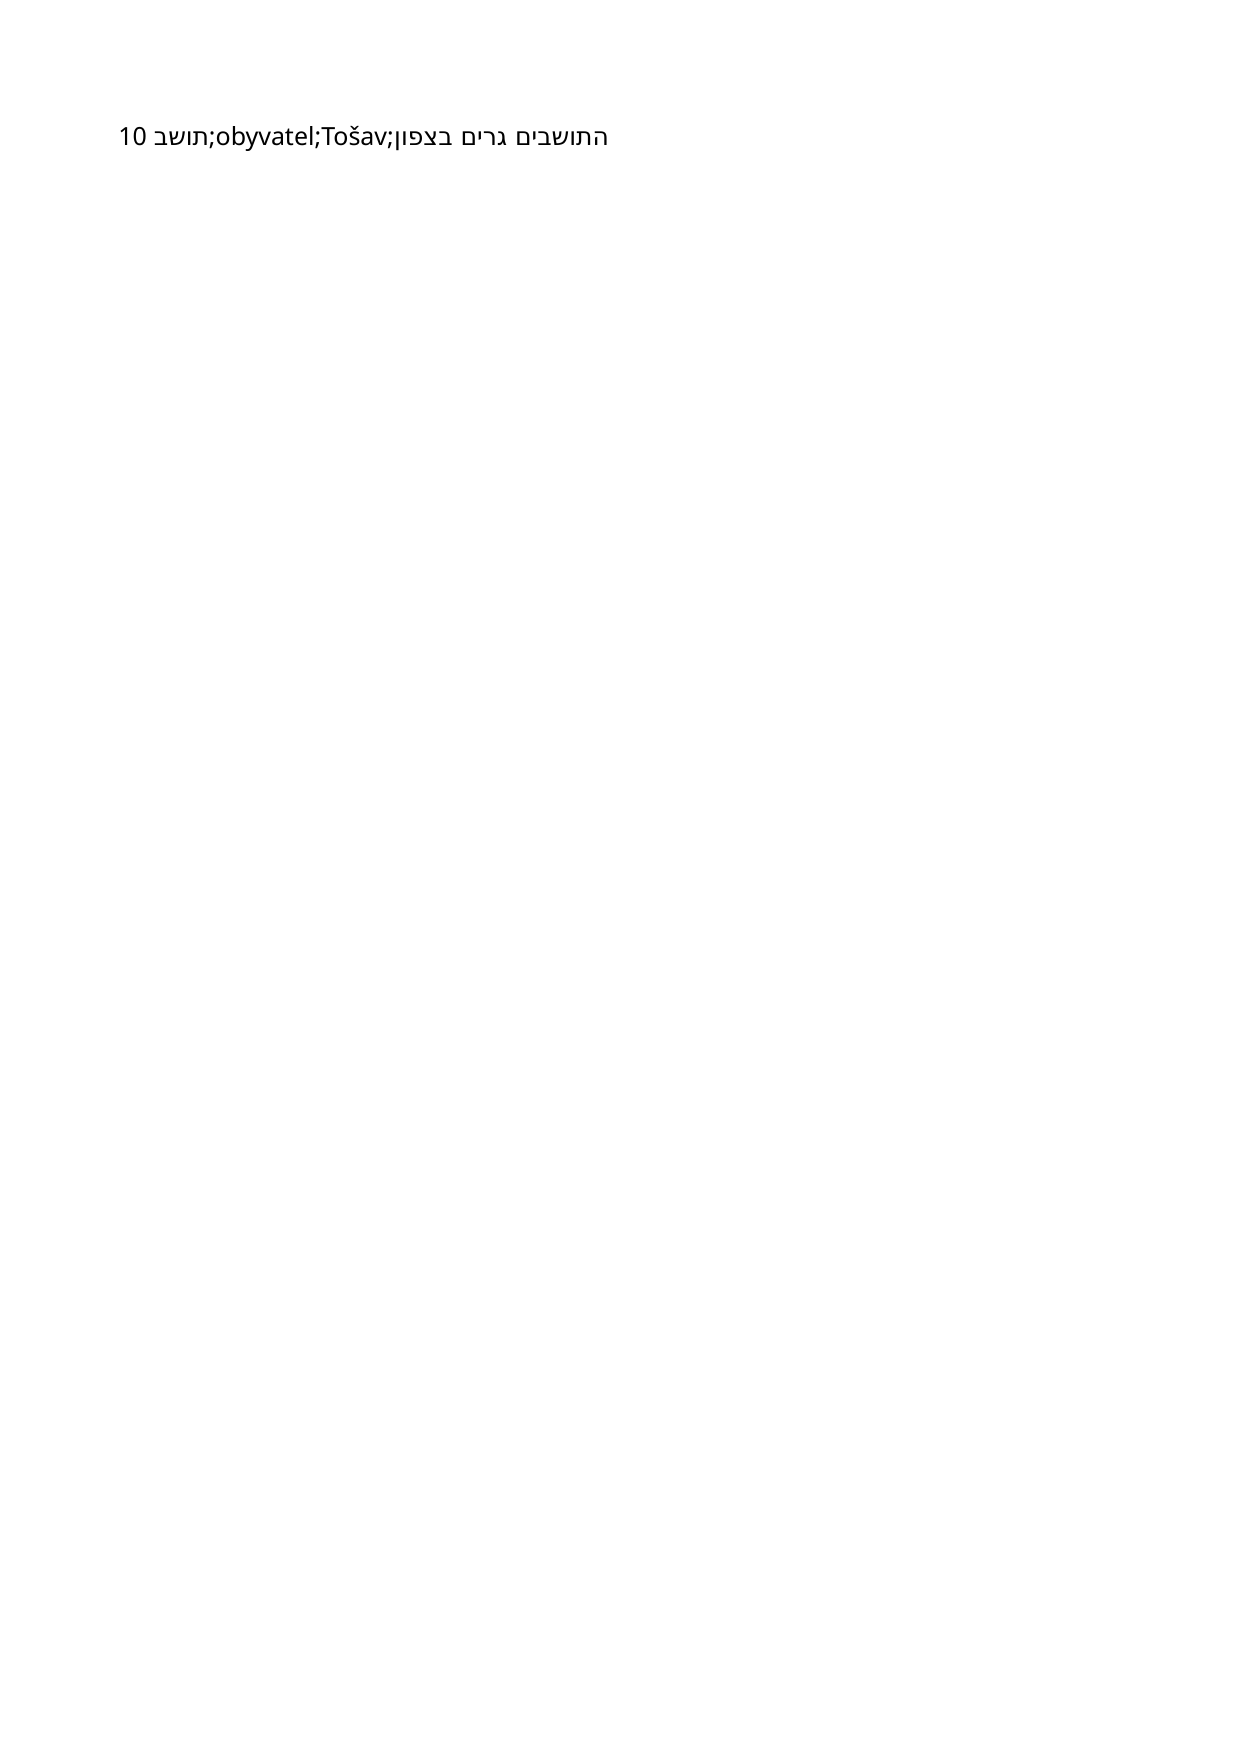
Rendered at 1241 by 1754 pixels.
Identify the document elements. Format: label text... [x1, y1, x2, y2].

text 10 תושב;obyvatel;Tošav;התושבים גרים בצפון [118, 118, 1122, 152]
